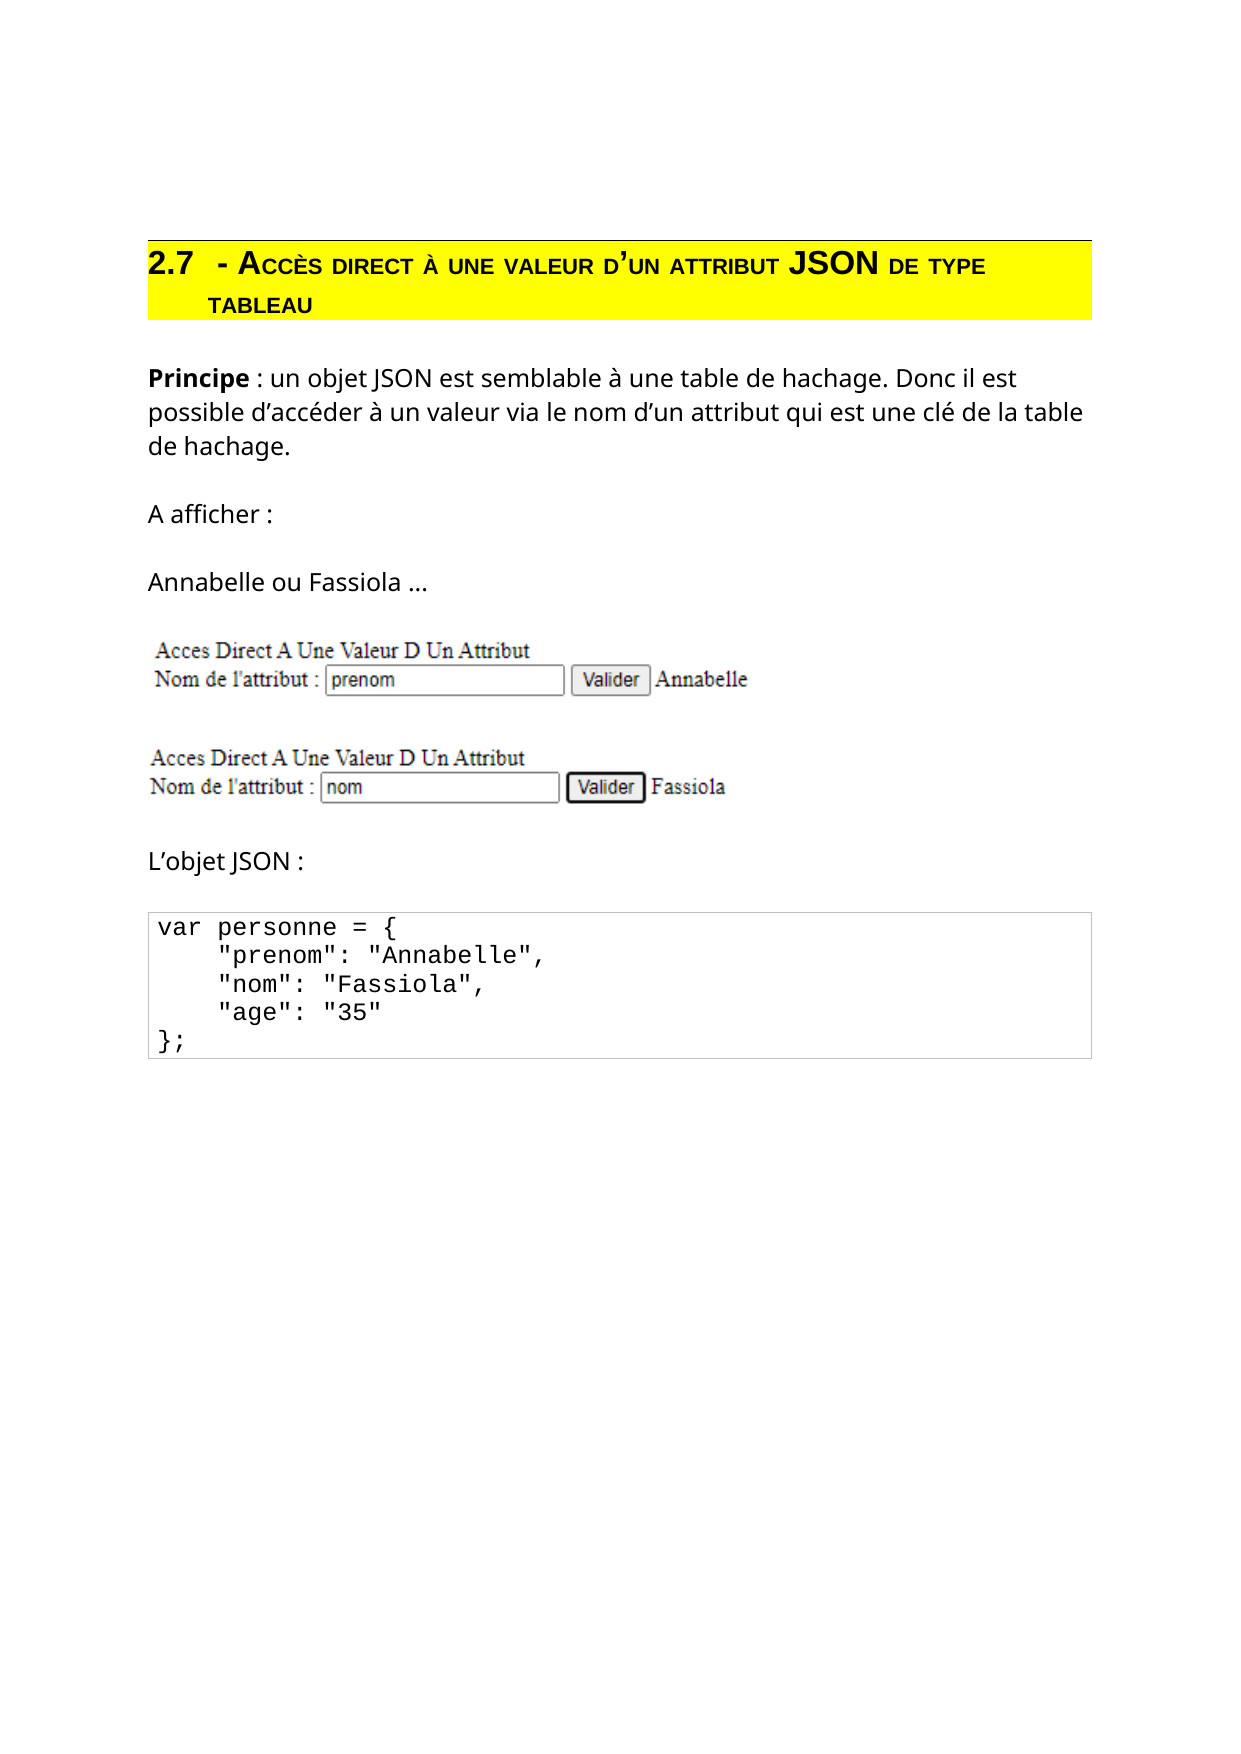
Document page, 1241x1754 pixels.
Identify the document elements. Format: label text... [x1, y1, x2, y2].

picture [147, 633, 764, 709]
text Principe : un objet JSON est semblable à une table de hachage. Donc il est possible d’accéder à un valeur via le nom d’un attribut qui est une clé de la table de hachage. [148, 361, 1092, 463]
text "age": "35" [149, 997, 1091, 1025]
text }; [149, 1025, 1091, 1058]
text A afficher : [148, 497, 1092, 531]
picture [147, 742, 737, 810]
text "prenom": "Annabelle", [149, 940, 1091, 968]
text L’objet JSON : [148, 843, 1092, 877]
text var personne = { [149, 913, 1091, 940]
text "nom": "Fassiola", [149, 968, 1091, 997]
text Annabelle ou Fassiola ... [148, 565, 1092, 599]
subtitle - Accès direct à une valeur d’un attribut JSON de type tableau [148, 241, 1092, 320]
